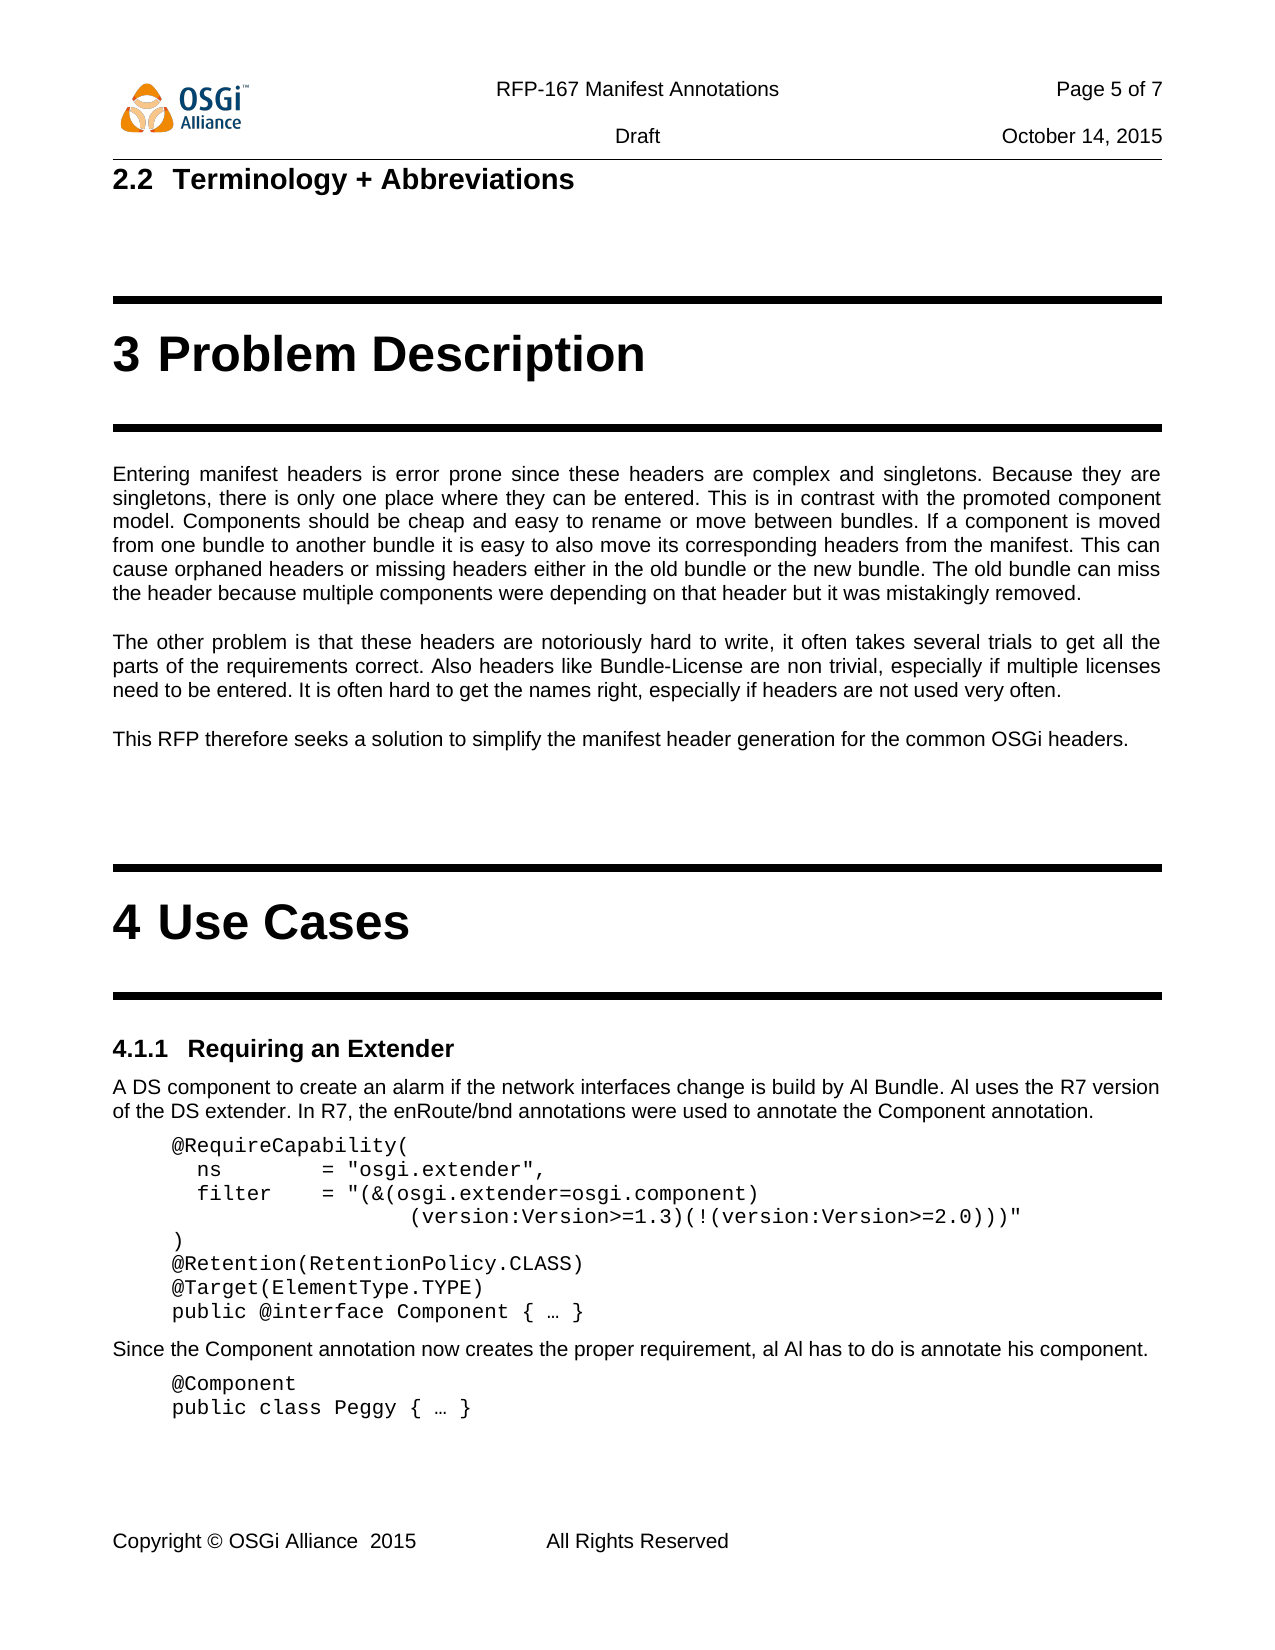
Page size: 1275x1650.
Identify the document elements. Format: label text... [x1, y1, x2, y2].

text @Retention(RetentionPolicy.CLASS) [172, 1253, 1162, 1277]
text Since the Component annotation now creates the proper requirement, al Al has to do is annotate his component. [112, 1337, 1162, 1361]
text (version:Version>=1.3)(!(version:Version>=2.0)))" [172, 1206, 1162, 1230]
subtitle Use Cases [112, 865, 1162, 1000]
text @Component [172, 1373, 1162, 1397]
text filter = "(&(osgi.extender=osgi.component) [172, 1182, 1162, 1206]
text public @interface Component { … } [172, 1301, 1162, 1324]
picture [113, 76, 257, 140]
text This RFP therefore seeks a solution to simplify the manifest header generation for the common OSGi headers. [112, 727, 1162, 751]
text @Target(ElementType.TYPE) [172, 1277, 1162, 1301]
text ) [172, 1230, 1162, 1253]
text @RequireCapability( [172, 1135, 1162, 1159]
subtitle Problem Description [112, 297, 1162, 432]
subtitle Requiring an Extender [112, 1033, 1162, 1062]
subtitle Terminology + Abbreviations [112, 160, 1162, 196]
text public class Peggy { … } [172, 1397, 1162, 1421]
text Entering manifest headers is error prone since these headers are complex and singletons. Because they are singletons, there is only one place where they can be entered. This is in contrast with the promoted component model. Components should be cheap and easy to rename or move between bundles. If a component is moved from one bundle to another bundle it is easy to also move its corresponding headers from the manifest. This can cause orphaned headers or missing headers either in the old bundle or the new bundle. The old bundle can miss the header because multiple components were depending on that header but it was mistakingly removed. [112, 461, 1162, 605]
text A DS component to create an alarm if the network interfaces change is build by Al Bundle. Al uses the R7 version of the DS extender. In R7, the enRoute/bnd annotations were used to annotate the Component annotation. [112, 1075, 1162, 1123]
text The other problem is that these headers are notoriously hard to write, it often takes several trials to get all the parts of the requirements correct. Also headers like Bundle-License are non trivial, especially if multiple licenses need to be entered. It is often hard to get the names right, especially if headers are not used very often. [112, 630, 1162, 702]
text ns = "osgi.extender", [172, 1159, 1162, 1182]
